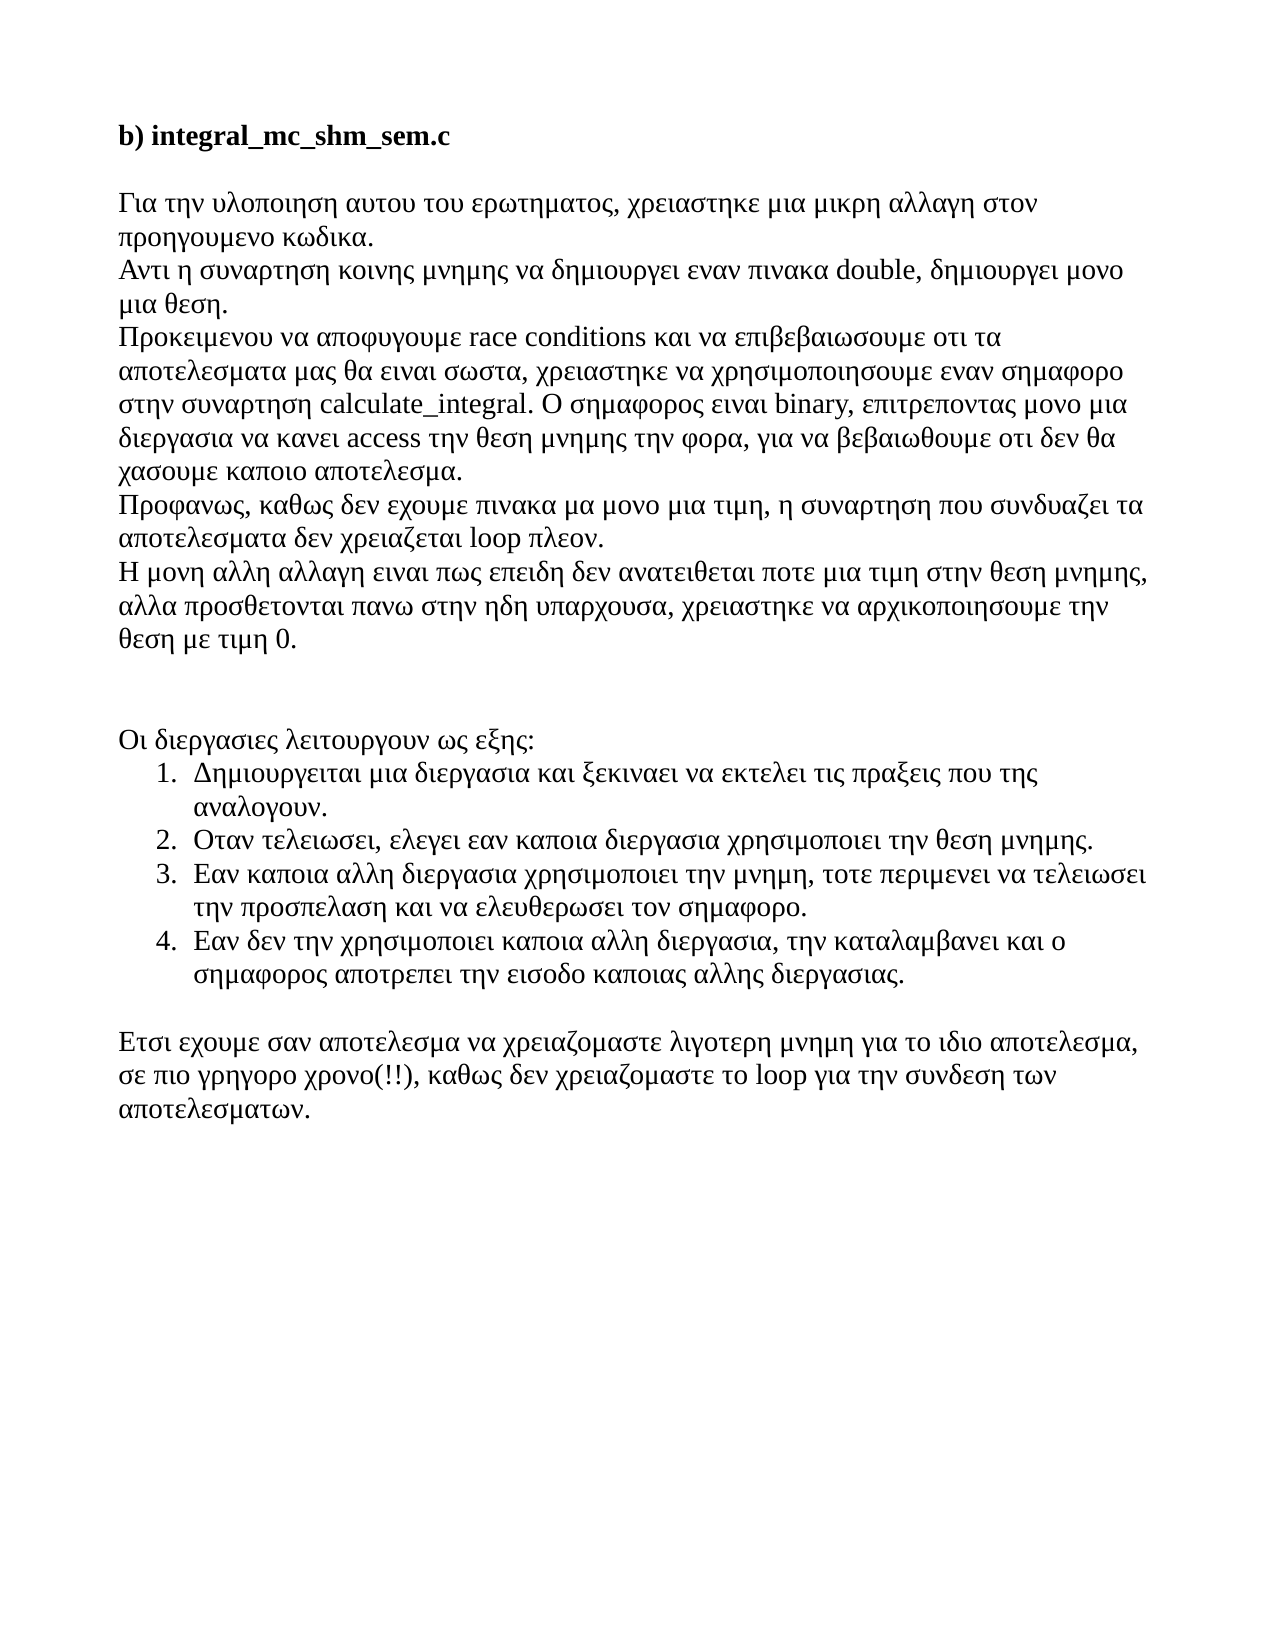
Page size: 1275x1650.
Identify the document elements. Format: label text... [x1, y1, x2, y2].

list Εαν δεν την χρησιμοποιει καποια αλλη διεργασια, την καταλαμβανει και ο σημαφορος αποτρεπει την εισοδο καποιας αλλης διεργασιας. [156, 923, 1157, 990]
text Ετσι εχουμε σαν αποτελεσμα να χρειαζομαστε λιγοτερη μνημη για το ιδιο αποτελεσμα, σε πιο γρηγορο χρονο(!!), καθως δεν χρειαζομαστε το loop για την συνδεση των αποτελεσματων. [118, 1024, 1157, 1124]
list Εαν καποια αλλη διεργασια χρησιμοποιει την μνημη, τοτε περιμενει να τελειωσει την προσπελαση και να ελευθερωσει τον σημαφορο. [156, 856, 1157, 923]
text b) integral_mc_shm_sem.c [118, 118, 1157, 152]
text Για την υλοποιηση αυτου του ερωτηματος, χρειαστηκε μια μικρη αλλαγη στον προηγουμενο κωδικα. [118, 185, 1157, 252]
text Προκειμενου να αποφυγουμε race conditions και να επιβεβαιωσουμε οτι τα αποτελεσματα μας θα ειναι σωστα, χρειαστηκε να χρησιμοποιησουμε εναν σημαφορο στην συναρτηση calculate_integral. Ο σημαφορος ειναι binary, επιτρεποντας μονο μια διεργασια να κανει access την θεση μνημης την φορα, για να βεβαιωθουμε οτι δεν θα χασουμε καποιο αποτελεσμα. [118, 319, 1157, 487]
list Οταν τελειωσει, ελεγει εαν καποια διεργασια χρησιμοποιει την θεση μνημης. [156, 822, 1157, 856]
text Προφανως, καθως δεν εχουμε πινακα μα μονο μια τιμη, η συναρτηση που συνδυαζει τα αποτελεσματα δεν χρειαζεται loop πλεον. [118, 487, 1157, 554]
list Δημιουργειται μια διεργασια και ξεκιναει να εκτελει τις πραξεις που της αναλογουν. [156, 755, 1157, 822]
text Η μονη αλλη αλλαγη ειναι πως επειδη δεν ανατειθεται ποτε μια τιμη στην θεση μνημης, αλλα προσθετονται πανω στην ηδη υπαρχουσα, χρειαστηκε να αρχικοποιησουμε την θεση με τιμη 0. [118, 554, 1157, 655]
text Αντι η συναρτηση κοινης μνημης να δημιουργει εναν πινακα double, δημιουργει μονο μια θεση. [118, 252, 1157, 319]
text Οι διεργασιες λειτουργουν ως εξης: [118, 722, 1157, 755]
